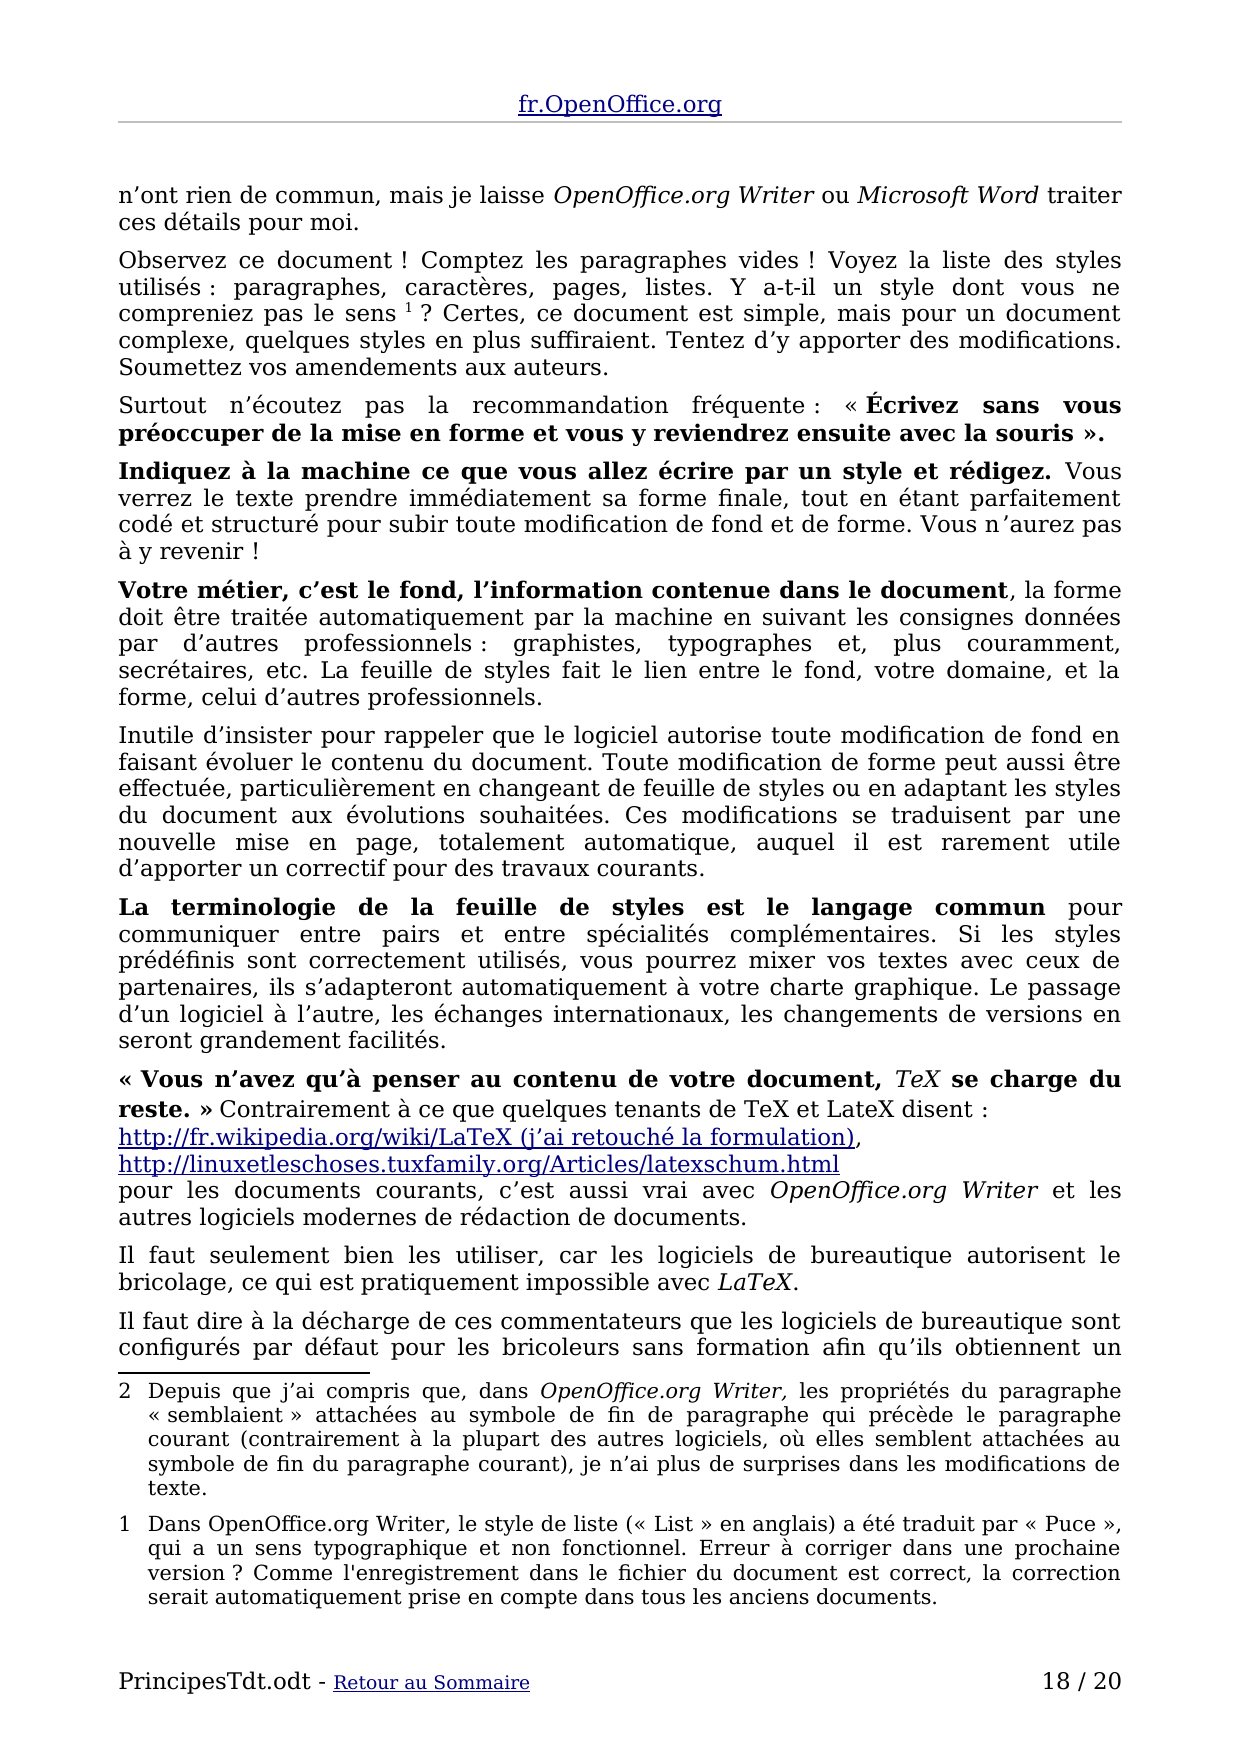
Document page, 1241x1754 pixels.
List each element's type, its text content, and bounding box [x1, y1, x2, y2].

text Indiquez à la machine ce que vous allez écrire par un style et rédigez. Vous verrez le texte prendre immédiatement sa forme finale, tout en étant parfaitement codé et structuré pour subir toute modification de fond et de forme. Vous n’aurez pas à y revenir ! [118, 458, 1122, 565]
text Depuis que j’ai compris que, dans OpenOffice.org Writer, les propriétés du paragraphe « semblaient » attachées au symbole de fin de paragraphe qui précède le paragraphe courant (contrairement à la plupart des autres logiciels, où elles semblent attachées au symbole de fin du paragraphe courant), je n’ai plus de surprises dans les modifications de texte. [118, 1379, 1122, 1500]
text Dans OpenOffice.org Writer, le style de liste (« List » en anglais) a été traduit par « Puce », qui a un sens typographique et non fonctionnel. Erreur à corriger dans une prochaine version ? Comme l'enregistrement dans le fichier du document est correct, la correction serait automatiquement prise en compte dans tous les anciens documents. [118, 1512, 1122, 1609]
text Surtout n’écoutez pas la recommandation fréquente : « Écrivez sans vous préoccuper de la mise en forme et vous y reviendrez ensuite avec la souris ». [118, 392, 1122, 446]
text Observez ce document ! Comptez les paragraphes vides ! Voyez la liste des styles utilisés : paragraphes, caractères, pages, listes. Y a-t-il un style dont vous ne compreniez pas le sens ? Certes, ce document est simple, mais pour un document complexe, quelques styles en plus suffiraient. Tentez d’y apporter des modifications. Soumettez vos amendements aux auteurs. [118, 247, 1122, 381]
text n’ont rien de commun, mais je laisse OpenOffice.org Writer ou Microsoft Word traiter ces détails pour moi. [118, 182, 1122, 236]
text Il faut dire à la décharge de ces commentateurs que les logiciels de bureautique sont configurés par défaut pour les bricoleurs sans formation afin qu’ils obtiennent un [118, 1308, 1122, 1361]
text Inutile d’insister pour rappeler que le logiciel autorise toute modification de fond en faisant évoluer le contenu du document. Toute modification de forme peut aussi être effectuée, particulièrement en changeant de feuille de styles ou en adaptant les styles du document aux évolutions souhaitées. Ces modifications se traduisent par une nouvelle mise en page, totalement automatique, auquel il est rarement utile d’apporter un correctif pour des travaux courants. [118, 722, 1122, 882]
text Votre métier, c’est le fond, l’information contenue dans le document, la forme doit être traitée automatiquement par la machine en suivant les consignes données par d’autres professionnels : graphistes, typographes et, plus couramment, secrétaires, etc. La feuille de styles fait le lien entre le fond, votre domaine, et la forme, celui d’autres professionnels. [118, 577, 1122, 710]
text Il faut seulement bien les utiliser, car les logiciels de bureautique autorisent le bricolage, ce qui est pratiquement impossible avec LaTeX. [118, 1243, 1122, 1296]
text La terminologie de la feuille de styles est le langage commun pour communiquer entre pairs et entre spécialités complémentaires. Si les styles prédéfinis sont correctement utilisés, vous pourrez mixer vos textes avec ceux de partenaires, ils s’adapteront automatiquement à votre charte graphique. Le passage d’un logiciel à l’autre, les échanges internationaux, les changements de versions en seront grandement facilités. [118, 894, 1122, 1054]
text « Vous n’avez qu’à penser au contenu de votre document, TeX se charge du reste. » Contrairement à ce que quelques tenants de TeX et LateX disent : http://fr.wikipedia.org/wiki/LaTeX (j’ai retouché la formulation), http://linuxetleschoses.tuxfamily.org/Articles/latexschum.html pour les documents courants, c’est aussi vrai avec OpenOffice.org Writer et les autres logiciels modernes de rédaction de documents. [118, 1066, 1122, 1231]
